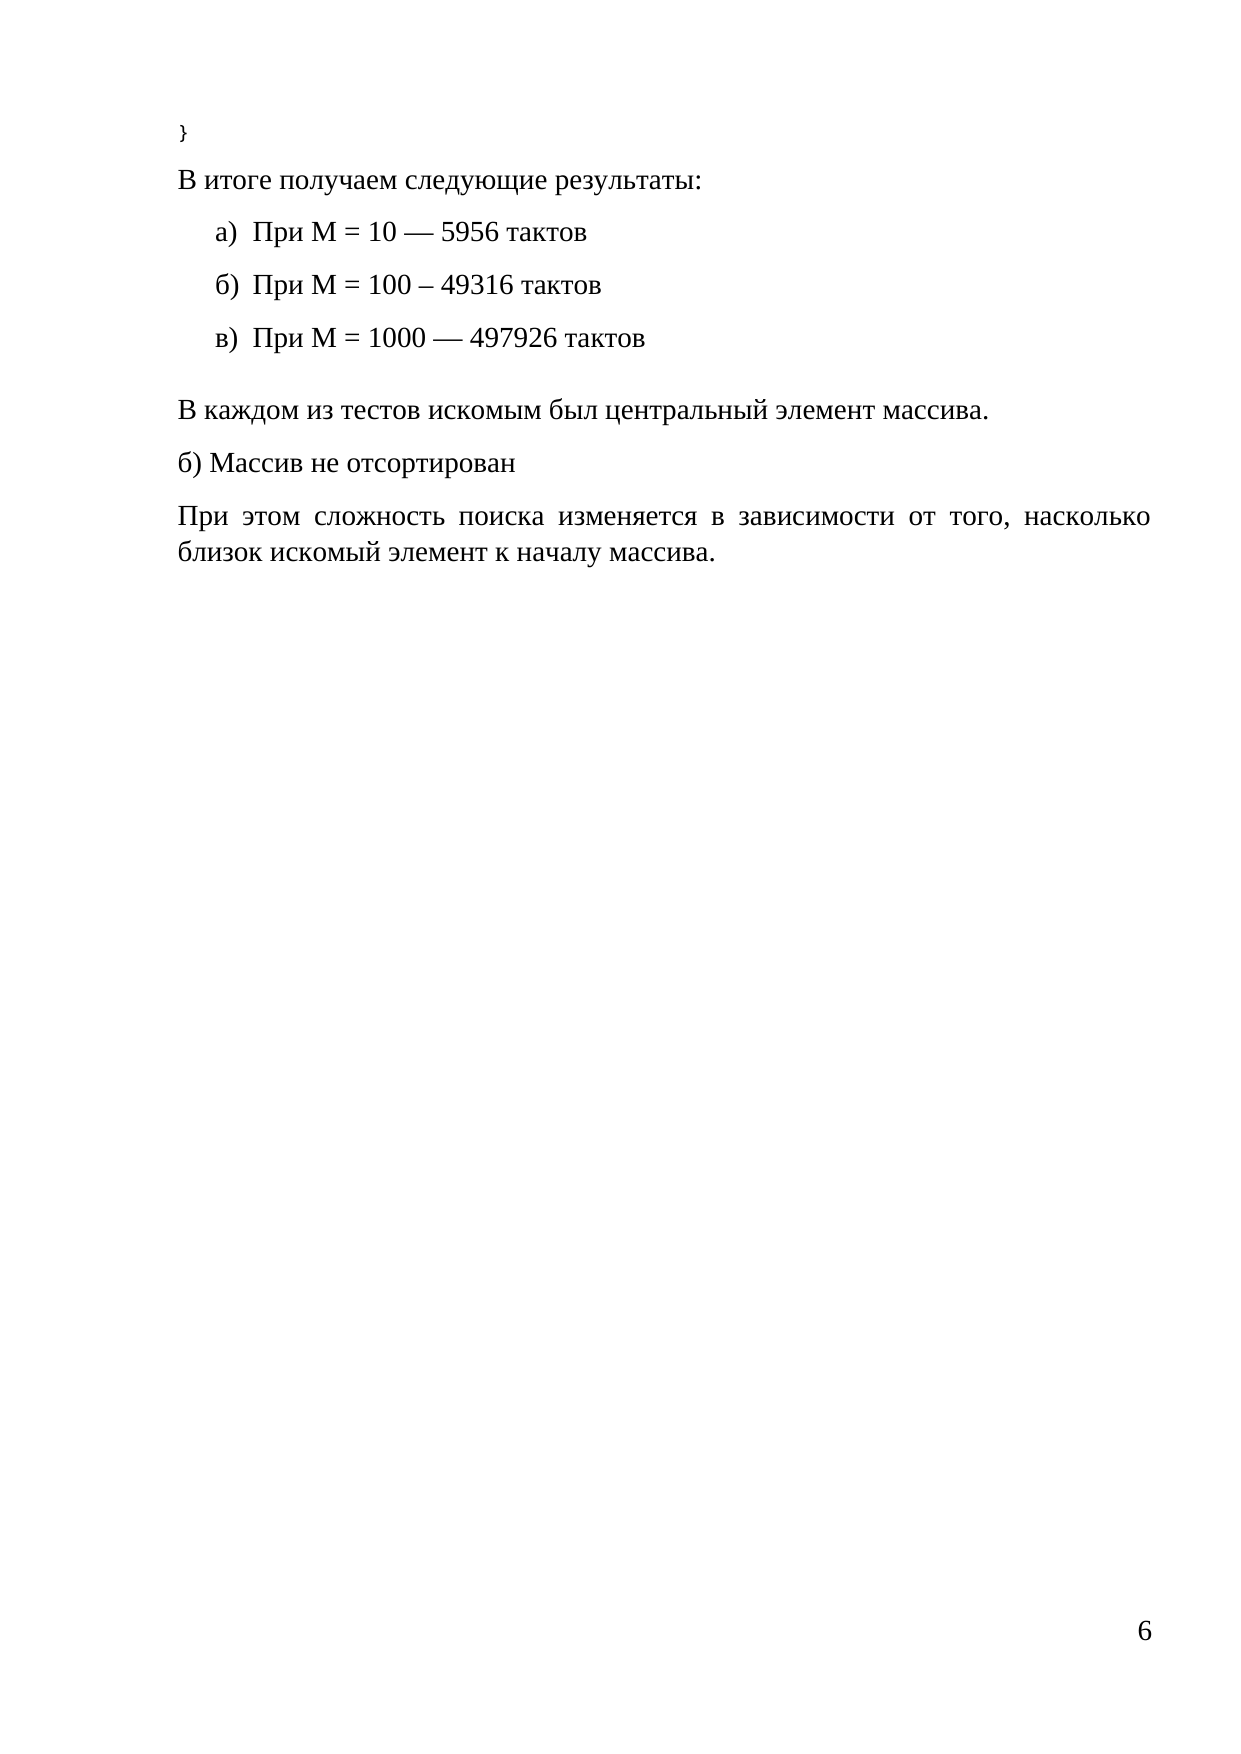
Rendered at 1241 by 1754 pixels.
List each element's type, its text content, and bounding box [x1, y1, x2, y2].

text При этом сложность поиска изменяется в зависимости от того, насколько близок искомый элемент к началу массива. [177, 498, 1152, 568]
text } [177, 118, 1152, 145]
list При М = 1000 — 497926 тактов [215, 320, 1152, 354]
list При М = 100 – 49316 тактов [215, 267, 1152, 301]
text В итоге получаем следующие результаты: [177, 162, 1152, 195]
text б) Массив не отсортирован [177, 445, 1152, 479]
list В каждом из тестов искомым был центральный элемент массива. [177, 392, 1152, 426]
list При М = 10 — 5956 тактов [215, 214, 1152, 248]
